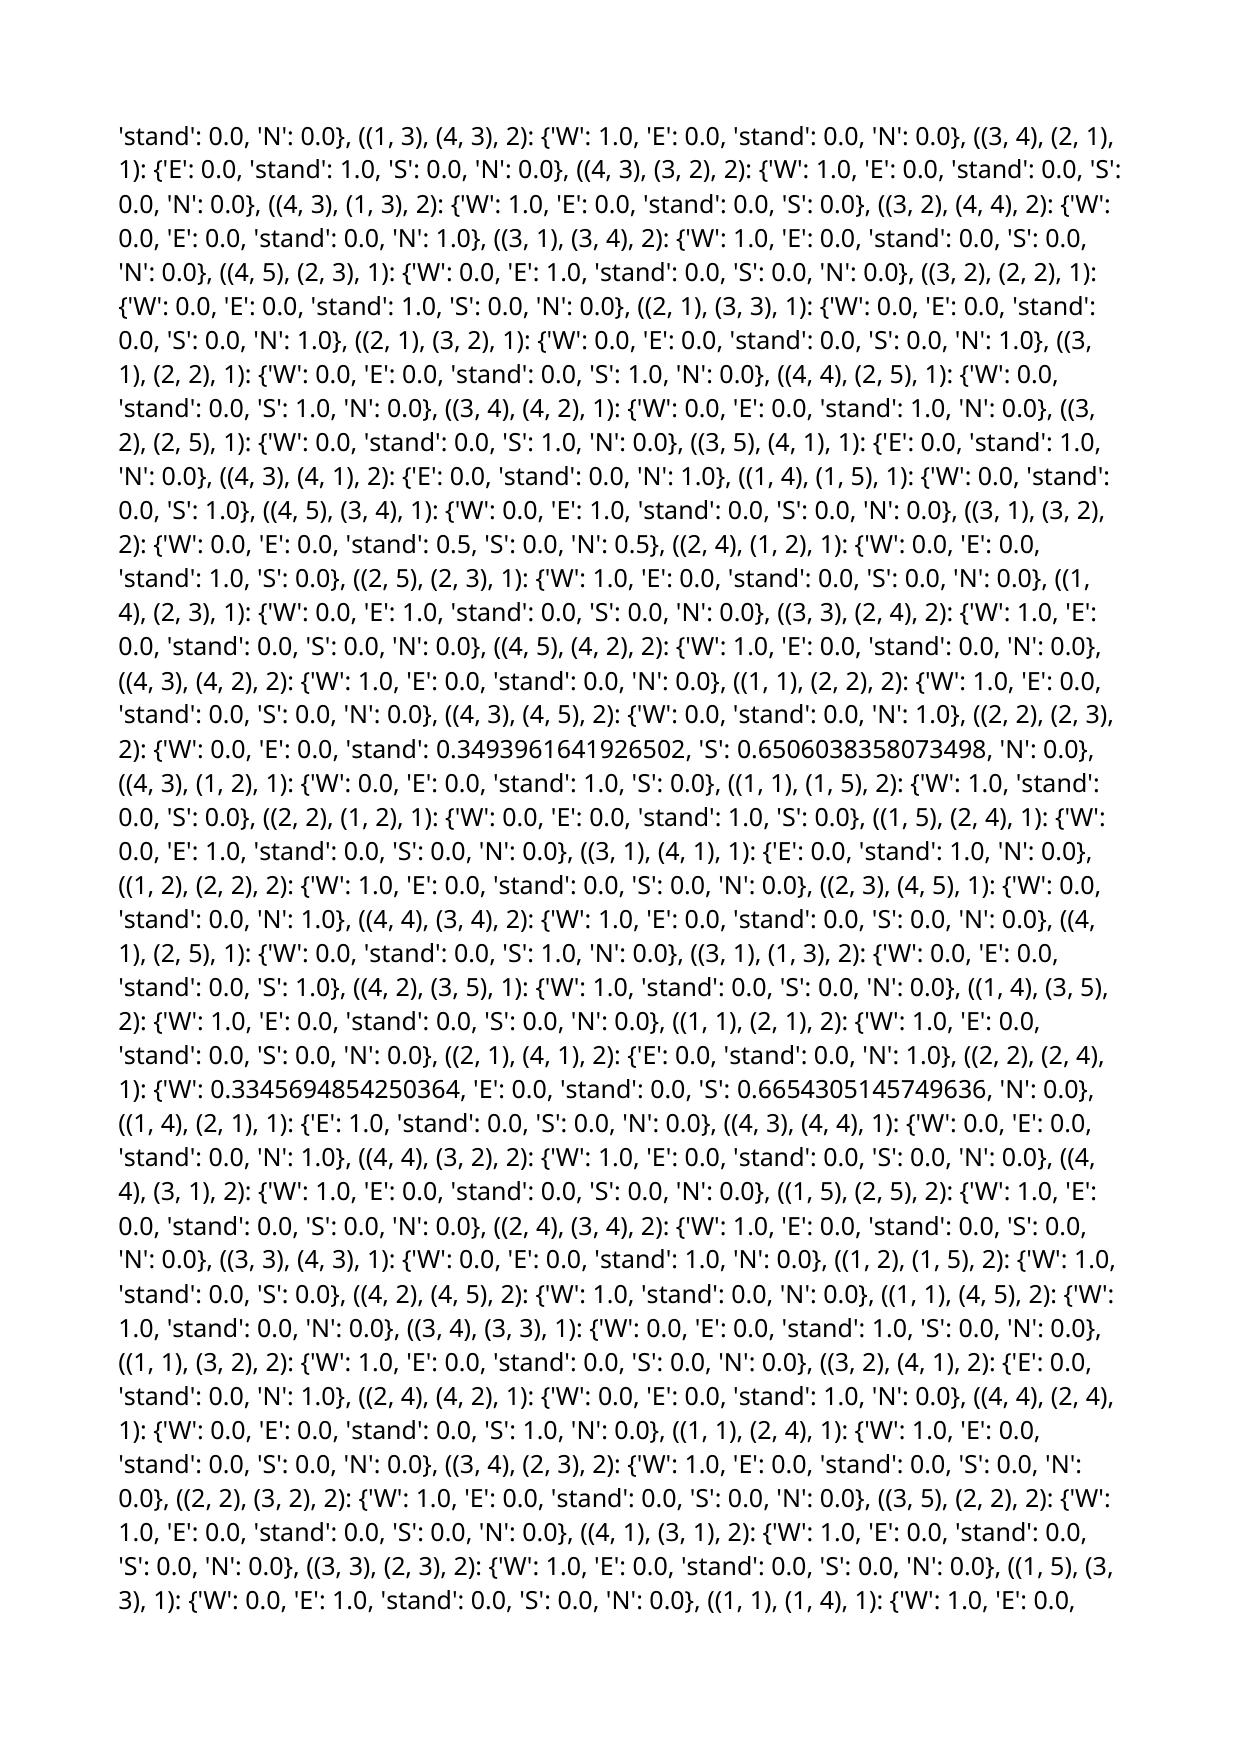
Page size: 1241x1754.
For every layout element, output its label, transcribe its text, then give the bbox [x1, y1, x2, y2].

text 'stand': 0.0, 'N': 0.0}, ((1, 3), (4, 3), 2): {'W': 1.0, 'E': 0.0, 'stand': 0.0, 'N': 0.0}, ((3, 4), (2, 1), 1): {'E': 0.0, 'stand': 1.0, 'S': 0.0, 'N': 0.0}, ((4, 3), (3, 2), 2): {'W': 1.0, 'E': 0.0, 'stand': 0.0, 'S': 0.0, 'N': 0.0}, ((4, 3), (1, 3), 2): {'W': 1.0, 'E': 0.0, 'stand': 0.0, 'S': 0.0}, ((3, 2), (4, 4), 2): {'W': 0.0, 'E': 0.0, 'stand': 0.0, 'N': 1.0}, ((3, 1), (3, 4), 2): {'W': 1.0, 'E': 0.0, 'stand': 0.0, 'S': 0.0, 'N': 0.0}, ((4, 5), (2, 3), 1): {'W': 0.0, 'E': 1.0, 'stand': 0.0, 'S': 0.0, 'N': 0.0}, ((3, 2), (2, 2), 1): {'W': 0.0, 'E': 0.0, 'stand': 1.0, 'S': 0.0, 'N': 0.0}, ((2, 1), (3, 3), 1): {'W': 0.0, 'E': 0.0, 'stand': 0.0, 'S': 0.0, 'N': 1.0}, ((2, 1), (3, 2), 1): {'W': 0.0, 'E': 0.0, 'stand': 0.0, 'S': 0.0, 'N': 1.0}, ((3, 1), (2, 2), 1): {'W': 0.0, 'E': 0.0, 'stand': 0.0, 'S': 1.0, 'N': 0.0}, ((4, 4), (2, 5), 1): {'W': 0.0, 'stand': 0.0, 'S': 1.0, 'N': 0.0}, ((3, 4), (4, 2), 1): {'W': 0.0, 'E': 0.0, 'stand': 1.0, 'N': 0.0}, ((3, 2), (2, 5), 1): {'W': 0.0, 'stand': 0.0, 'S': 1.0, 'N': 0.0}, ((3, 5), (4, 1), 1): {'E': 0.0, 'stand': 1.0, 'N': 0.0}, ((4, 3), (4, 1), 2): {'E': 0.0, 'stand': 0.0, 'N': 1.0}, ((1, 4), (1, 5), 1): {'W': 0.0, 'stand': 0.0, 'S': 1.0}, ((4, 5), (3, 4), 1): {'W': 0.0, 'E': 1.0, 'stand': 0.0, 'S': 0.0, 'N': 0.0}, ((3, 1), (3, 2), 2): {'W': 0.0, 'E': 0.0, 'stand': 0.5, 'S': 0.0, 'N': 0.5}, ((2, 4), (1, 2), 1): {'W': 0.0, 'E': 0.0, 'stand': 1.0, 'S': 0.0}, ((2, 5), (2, 3), 1): {'W': 1.0, 'E': 0.0, 'stand': 0.0, 'S': 0.0, 'N': 0.0}, ((1, 4), (2, 3), 1): {'W': 0.0, 'E': 1.0, 'stand': 0.0, 'S': 0.0, 'N': 0.0}, ((3, 3), (2, 4), 2): {'W': 1.0, 'E': 0.0, 'stand': 0.0, 'S': 0.0, 'N': 0.0}, ((4, 5), (4, 2), 2): {'W': 1.0, 'E': 0.0, 'stand': 0.0, 'N': 0.0}, ((4, 3), (4, 2), 2): {'W': 1.0, 'E': 0.0, 'stand': 0.0, 'N': 0.0}, ((1, 1), (2, 2), 2): {'W': 1.0, 'E': 0.0, 'stand': 0.0, 'S': 0.0, 'N': 0.0}, ((4, 3), (4, 5), 2): {'W': 0.0, 'stand': 0.0, 'N': 1.0}, ((2, 2), (2, 3), 2): {'W': 0.0, 'E': 0.0, 'stand': 0.3493961641926502, 'S': 0.6506038358073498, 'N': 0.0}, ((4, 3), (1, 2), 1): {'W': 0.0, 'E': 0.0, 'stand': 1.0, 'S': 0.0}, ((1, 1), (1, 5), 2): {'W': 1.0, 'stand': 0.0, 'S': 0.0}, ((2, 2), (1, 2), 1): {'W': 0.0, 'E': 0.0, 'stand': 1.0, 'S': 0.0}, ((1, 5), (2, 4), 1): {'W': 0.0, 'E': 1.0, 'stand': 0.0, 'S': 0.0, 'N': 0.0}, ((3, 1), (4, 1), 1): {'E': 0.0, 'stand': 1.0, 'N': 0.0}, ((1, 2), (2, 2), 2): {'W': 1.0, 'E': 0.0, 'stand': 0.0, 'S': 0.0, 'N': 0.0}, ((2, 3), (4, 5), 1): {'W': 0.0, 'stand': 0.0, 'N': 1.0}, ((4, 4), (3, 4), 2): {'W': 1.0, 'E': 0.0, 'stand': 0.0, 'S': 0.0, 'N': 0.0}, ((4, 1), (2, 5), 1): {'W': 0.0, 'stand': 0.0, 'S': 1.0, 'N': 0.0}, ((3, 1), (1, 3), 2): {'W': 0.0, 'E': 0.0, 'stand': 0.0, 'S': 1.0}, ((4, 2), (3, 5), 1): {'W': 1.0, 'stand': 0.0, 'S': 0.0, 'N': 0.0}, ((1, 4), (3, 5), 2): {'W': 1.0, 'E': 0.0, 'stand': 0.0, 'S': 0.0, 'N': 0.0}, ((1, 1), (2, 1), 2): {'W': 1.0, 'E': 0.0, 'stand': 0.0, 'S': 0.0, 'N': 0.0}, ((2, 1), (4, 1), 2): {'E': 0.0, 'stand': 0.0, 'N': 1.0}, ((2, 2), (2, 4), 1): {'W': 0.3345694854250364, 'E': 0.0, 'stand': 0.0, 'S': 0.6654305145749636, 'N': 0.0}, ((1, 4), (2, 1), 1): {'E': 1.0, 'stand': 0.0, 'S': 0.0, 'N': 0.0}, ((4, 3), (4, 4), 1): {'W': 0.0, 'E': 0.0, 'stand': 0.0, 'N': 1.0}, ((4, 4), (3, 2), 2): {'W': 1.0, 'E': 0.0, 'stand': 0.0, 'S': 0.0, 'N': 0.0}, ((4, 4), (3, 1), 2): {'W': 1.0, 'E': 0.0, 'stand': 0.0, 'S': 0.0, 'N': 0.0}, ((1, 5), (2, 5), 2): {'W': 1.0, 'E': 0.0, 'stand': 0.0, 'S': 0.0, 'N': 0.0}, ((2, 4), (3, 4), 2): {'W': 1.0, 'E': 0.0, 'stand': 0.0, 'S': 0.0, 'N': 0.0}, ((3, 3), (4, 3), 1): {'W': 0.0, 'E': 0.0, 'stand': 1.0, 'N': 0.0}, ((1, 2), (1, 5), 2): {'W': 1.0, 'stand': 0.0, 'S': 0.0}, ((4, 2), (4, 5), 2): {'W': 1.0, 'stand': 0.0, 'N': 0.0}, ((1, 1), (4, 5), 2): {'W': 1.0, 'stand': 0.0, 'N': 0.0}, ((3, 4), (3, 3), 1): {'W': 0.0, 'E': 0.0, 'stand': 1.0, 'S': 0.0, 'N': 0.0}, ((1, 1), (3, 2), 2): {'W': 1.0, 'E': 0.0, 'stand': 0.0, 'S': 0.0, 'N': 0.0}, ((3, 2), (4, 1), 2): {'E': 0.0, 'stand': 0.0, 'N': 1.0}, ((2, 4), (4, 2), 1): {'W': 0.0, 'E': 0.0, 'stand': 1.0, 'N': 0.0}, ((4, 4), (2, 4), 1): {'W': 0.0, 'E': 0.0, 'stand': 0.0, 'S': 1.0, 'N': 0.0}, ((1, 1), (2, 4), 1): {'W': 1.0, 'E': 0.0, 'stand': 0.0, 'S': 0.0, 'N': 0.0}, ((3, 4), (2, 3), 2): {'W': 1.0, 'E': 0.0, 'stand': 0.0, 'S': 0.0, 'N': 0.0}, ((2, 2), (3, 2), 2): {'W': 1.0, 'E': 0.0, 'stand': 0.0, 'S': 0.0, 'N': 0.0}, ((3, 5), (2, 2), 2): {'W': 1.0, 'E': 0.0, 'stand': 0.0, 'S': 0.0, 'N': 0.0}, ((4, 1), (3, 1), 2): {'W': 1.0, 'E': 0.0, 'stand': 0.0, 'S': 0.0, 'N': 0.0}, ((3, 3), (2, 3), 2): {'W': 1.0, 'E': 0.0, 'stand': 0.0, 'S': 0.0, 'N': 0.0}, ((1, 5), (3, 3), 1): {'W': 0.0, 'E': 1.0, 'stand': 0.0, 'S': 0.0, 'N': 0.0}, ((1, 1), (1, 4), 1): {'W': 1.0, 'E': 0.0, [118, 118, 1122, 1617]
